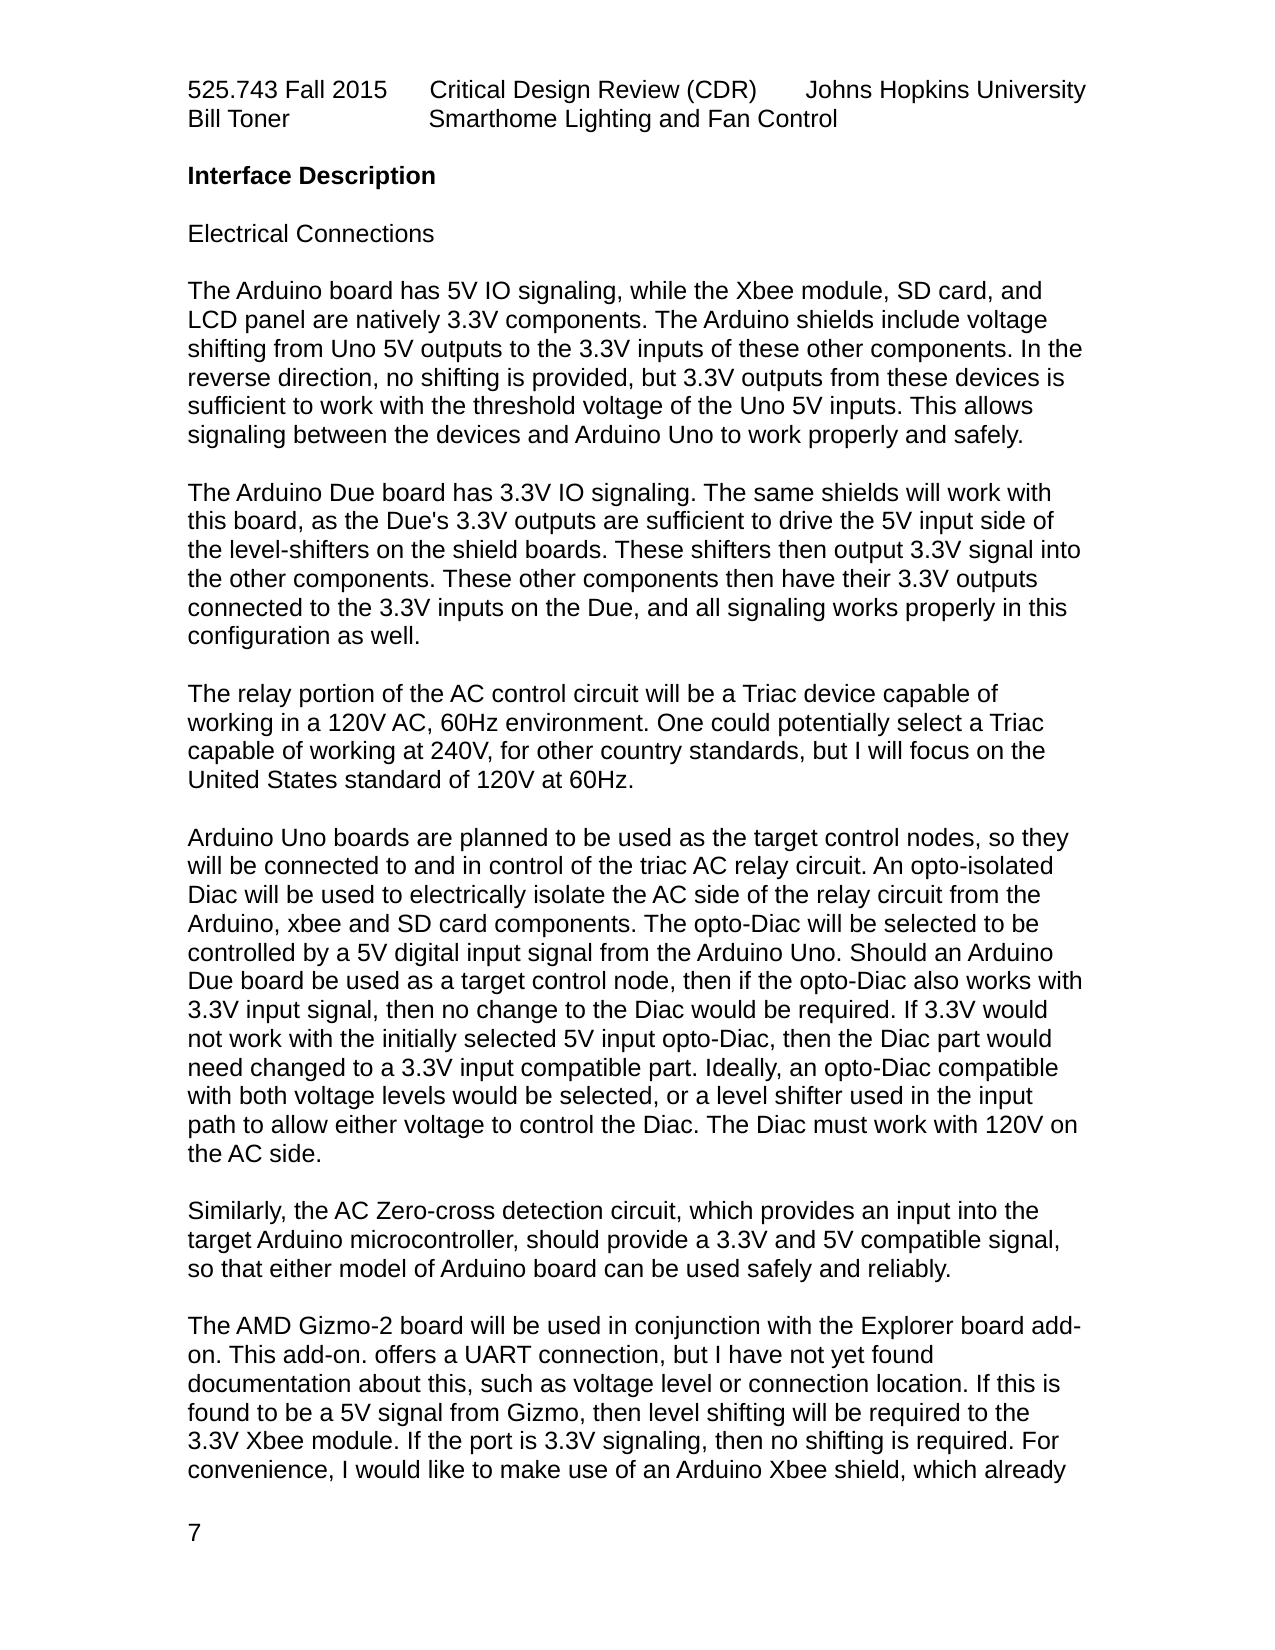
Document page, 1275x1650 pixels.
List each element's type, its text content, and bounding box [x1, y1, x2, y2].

text The relay portion of the AC control circuit will be a Triac device capable of working in a 120V AC, 60Hz environment. One could potentially select a Triac capable of working at 240V, for other country standards, but I will focus on the United States standard of 120V at 60Hz. [187, 679, 1087, 794]
text Arduino Uno boards are planned to be used as the target control nodes, so they will be connected to and in control of the triac AC relay circuit. An opto-isolated Diac will be used to electrically isolate the AC side of the relay circuit from the Arduino, xbee and SD card components. The opto-Diac will be selected to be controlled by a 5V digital input signal from the Arduino Uno. Should an Arduino Due board be used as a target control node, then if the opto-Diac also works with 3.3V input signal, then no change to the Diac would be required. If 3.3V would not work with the initially selected 5V input opto-Diac, then the Diac part would need changed to a 3.3V input compatible part. Ideally, an opto-Diac compatible with both voltage levels would be selected, or a level shifter used in the input path to allow either voltage to control the Diac. The Diac must work with 120V on the AC side. [187, 822, 1087, 1167]
text The AMD Gizmo-2 board will be used in conjunction with the Explorer board add-on. This add-on. offers a UART connection, but I have not yet found documentation about this, such as voltage level or connection location. If this is found to be a 5V signal from Gizmo, then level shifting will be required to the 3.3V Xbee module. If the port is 3.3V signaling, then no shifting is required. For convenience, I would like to make use of an Arduino Xbee shield, which already [187, 1311, 1087, 1484]
text The Arduino Due board has 3.3V IO signaling. The same shields will work with this board, as the Due's 3.3V outputs are sufficient to drive the 5V input side of the level-shifters on the shield boards. These shifters then output 3.3V signal into the other components. These other components then have their 3.3V outputs connected to the 3.3V inputs on the Due, and all signaling works properly in this configuration as well. [187, 477, 1087, 650]
text Interface Description [187, 161, 1087, 190]
text Electrical Connections [187, 219, 1087, 247]
text Similarly, the AC Zero-cross detection circuit, which provides an input into the target Arduino microcontroller, should provide a 3.3V and 5V compatible signal, so that either model of Arduino board can be used safely and reliably. [187, 1196, 1087, 1282]
text The Arduino board has 5V IO signaling, while the Xbee module, SD card, and LCD panel are natively 3.3V components. The Arduino shields include voltage shifting from Uno 5V outputs to the 3.3V inputs of these other components. In the reverse direction, no shifting is provided, but 3.3V outputs from these devices is sufficient to work with the threshold voltage of the Uno 5V inputs. This allows signaling between the devices and Arduino Uno to work properly and safely. [187, 276, 1087, 449]
